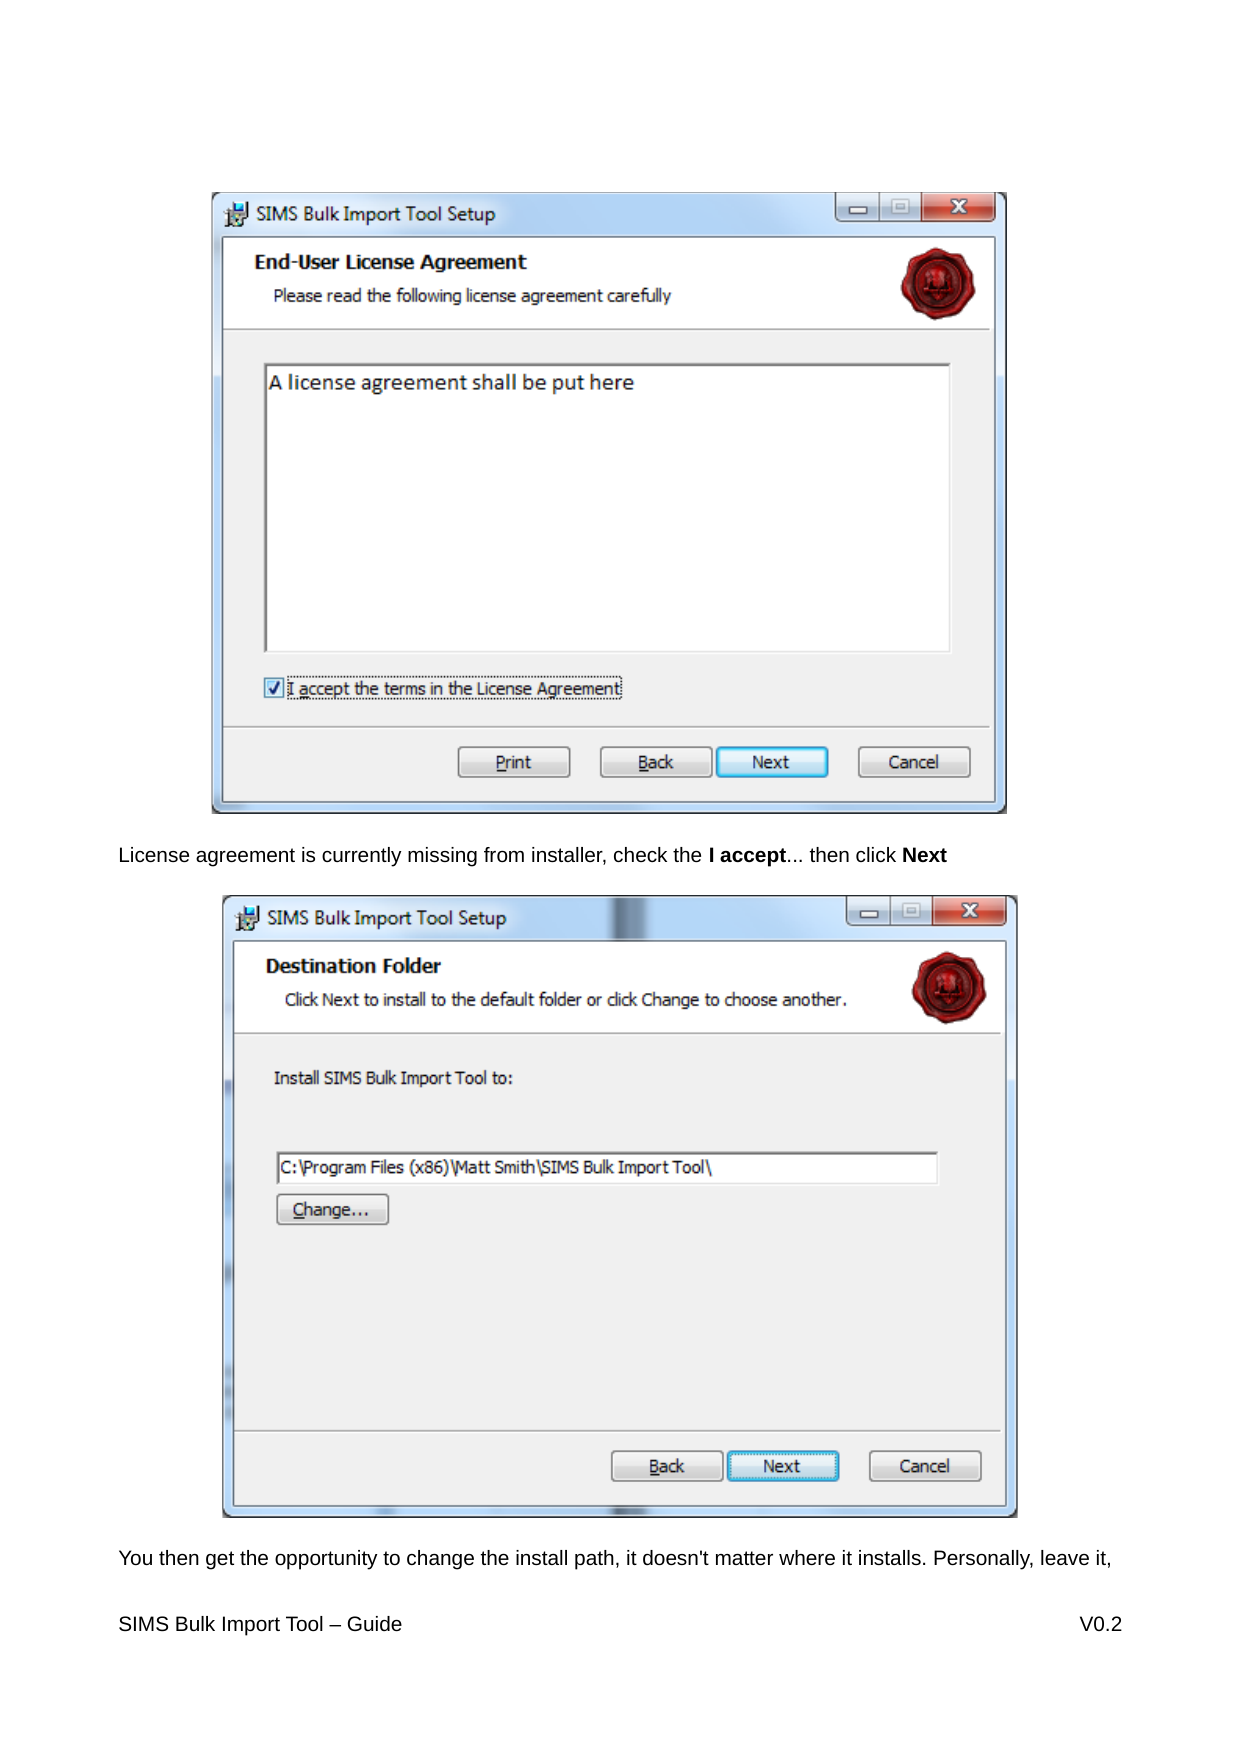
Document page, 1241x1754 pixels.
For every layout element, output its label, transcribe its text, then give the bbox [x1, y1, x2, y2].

picture [222, 895, 1018, 1518]
text License agreement is currently missing from installer, check the I accept... then click Next [118, 843, 1122, 867]
text You then get the opportunity to change the install path, it doesn't matter where it installs. Personally, leave it, [118, 1546, 1122, 1570]
picture [211, 192, 1007, 814]
